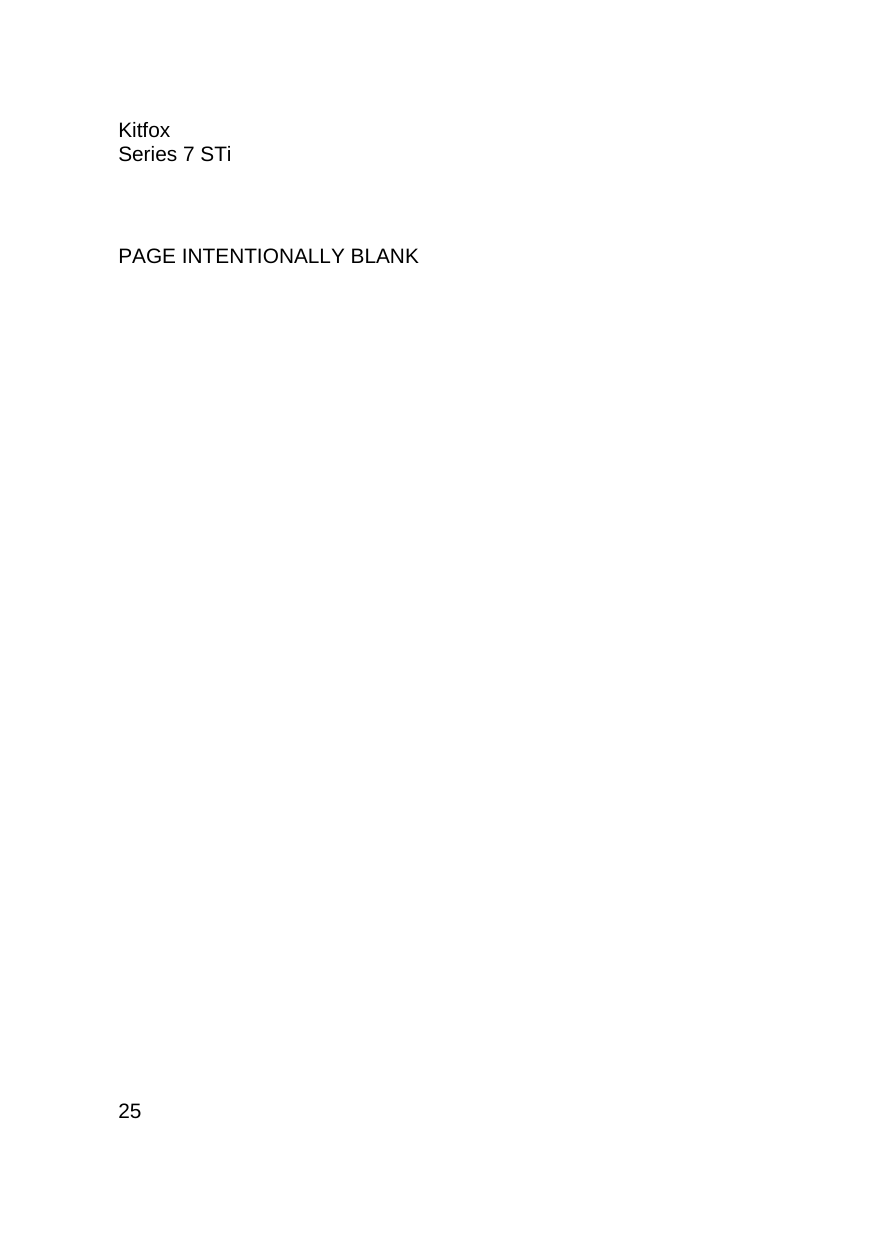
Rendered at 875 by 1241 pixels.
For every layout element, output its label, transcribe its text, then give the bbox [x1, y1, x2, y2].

text PAGE INTENTIONALLY BLANK [118, 244, 756, 268]
